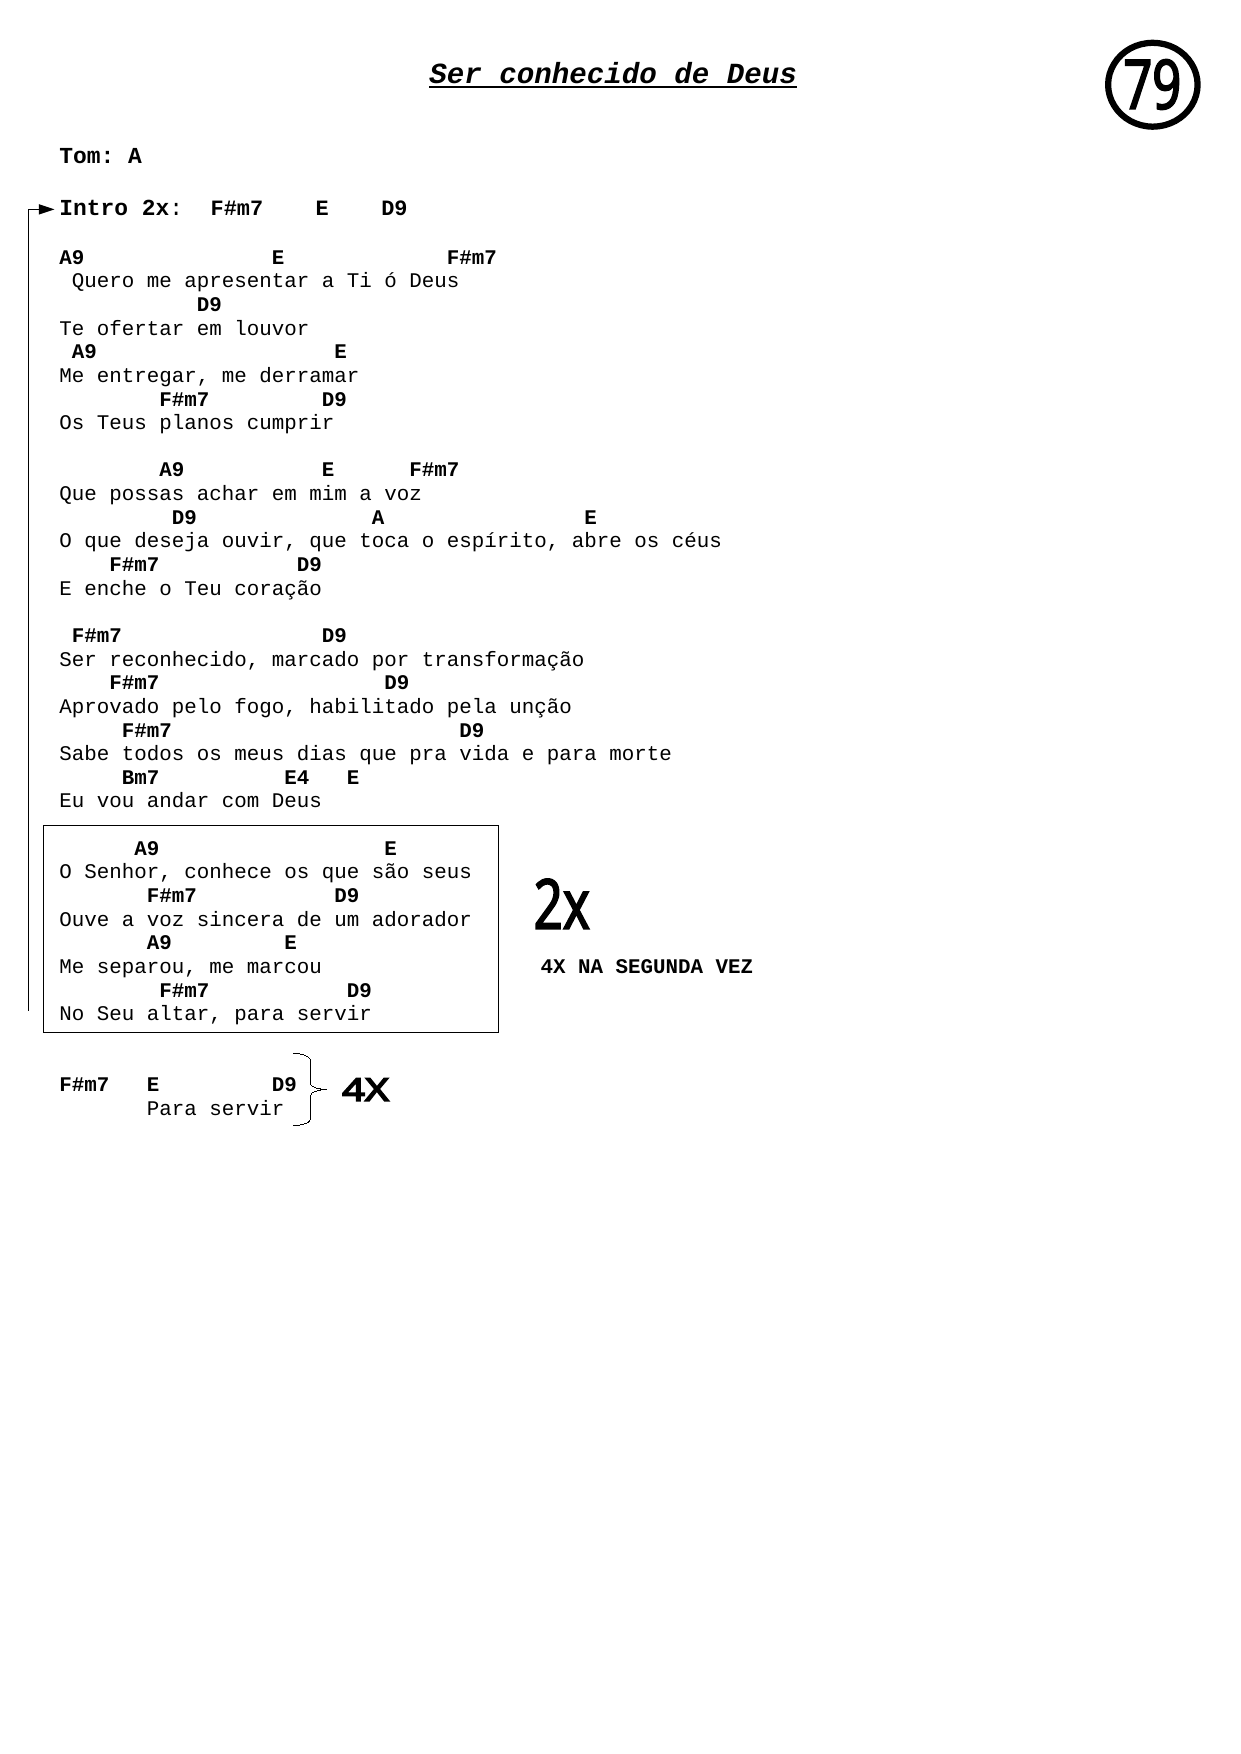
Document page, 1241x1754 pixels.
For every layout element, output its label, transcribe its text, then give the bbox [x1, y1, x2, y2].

text [499, 909, 1167, 932]
text Tom: A [59, 144, 1167, 170]
text Quero me apresentar a Ti ó Deus [59, 270, 1167, 294]
text Intro 2x: F#m7 E D9 [59, 196, 1167, 222]
text Bm7 E4 E [59, 767, 1167, 791]
text D9 [59, 294, 1167, 318]
text F#m7 D9 [59, 554, 1167, 578]
text Te ofertar em louvor [59, 318, 1167, 341]
text A9 E [59, 838, 498, 861]
text [499, 932, 1167, 956]
text F#m7 E D9 [59, 1074, 1167, 1098]
text O que deseja ouvir, que toca o espírito, abre os céus [59, 530, 1167, 554]
text [1142, 59, 1162, 92]
text E enche o Teu coração [59, 578, 1167, 601]
text [499, 885, 553, 909]
text Ser conhecido de Deus [59, 59, 1112, 92]
text No Seu altar, para servir [59, 1003, 498, 1027]
text A9 E [59, 932, 498, 956]
text Os Teus planos cumprir [59, 412, 1167, 436]
text Que possas achar em mim a voz [59, 483, 1167, 507]
text A9 E F#m7 [59, 459, 1167, 483]
text F#m7 D9 [59, 719, 1167, 743]
text Ouve a voz sincera de um adorador [59, 909, 498, 932]
text F#m7 D9 [59, 388, 1167, 412]
text [554, 885, 1167, 909]
text Ser reconhecido, marcado por transformação [59, 649, 1167, 672]
text Sabe todos os meus dias que pra vida e para morte [59, 743, 1167, 767]
text D9 A E [59, 507, 1167, 530]
text Para servir [59, 1098, 1167, 1122]
text 4X NA SEGUNDA VEZ [499, 956, 1167, 980]
text Aprovado pelo fogo, habilitado pela unção [59, 696, 1167, 719]
text [499, 838, 1167, 861]
text [499, 980, 1167, 1003]
text F#m7 D9 [59, 885, 498, 909]
text [1112, 59, 1143, 92]
text F#m7 D9 [59, 625, 1167, 649]
text Me separou, me marcou [59, 956, 498, 980]
text A9 E [59, 341, 1167, 365]
text [499, 861, 1167, 885]
text A9 E F#m7 [59, 247, 1167, 270]
text [499, 1003, 1167, 1027]
text O Senhor, conhece os que são seus [59, 861, 498, 885]
text Me entregar, me derramar [59, 365, 1167, 388]
text Eu vou andar com Deus [59, 791, 1167, 814]
text F#m7 D9 [59, 672, 1167, 696]
text F#m7 D9 [59, 980, 498, 1003]
